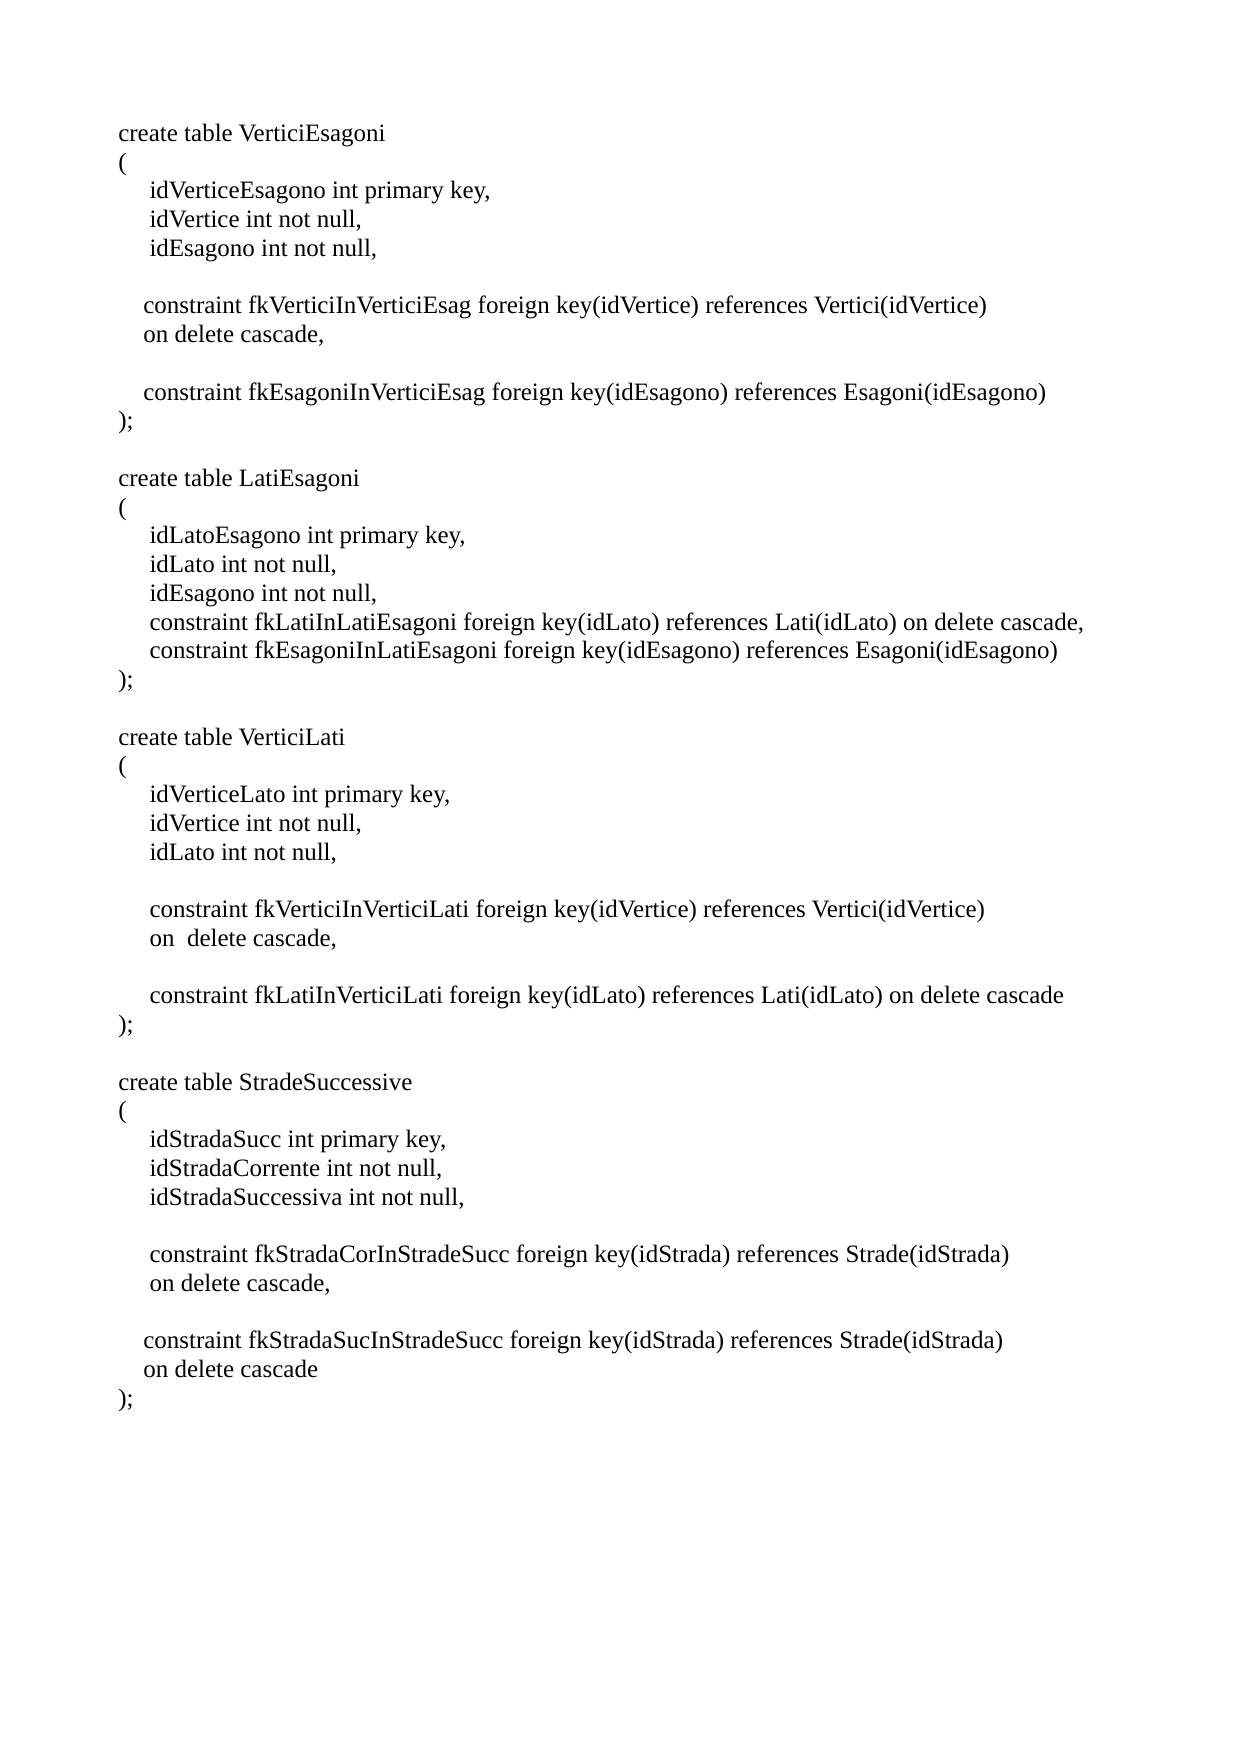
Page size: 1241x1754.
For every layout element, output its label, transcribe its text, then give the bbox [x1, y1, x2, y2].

text ); [118, 664, 1122, 693]
text constraint fkStradaCorInStradeSucc foreign key(idStrada) references Strade(idStrada) [118, 1239, 1122, 1268]
text create table LatiEsagoni [118, 463, 1122, 492]
text idVerticeLato int primary key, [118, 779, 1122, 808]
text create table StradeSuccessive [118, 1067, 1122, 1096]
text ( [118, 492, 1122, 521]
text create table VerticiLati [118, 722, 1122, 751]
text idVertice int not null, [118, 204, 1122, 233]
text constraint fkEsagoniInVerticiEsag foreign key(idEsagono) references Esagoni(idEsagono) [118, 377, 1122, 406]
text constraint fkStradaSucInStradeSucc foreign key(idStrada) references Strade(idStrada) [118, 1326, 1122, 1354]
text on delete cascade, [118, 1268, 1122, 1297]
text on delete cascade [118, 1354, 1122, 1383]
text idVertice int not null, [118, 808, 1122, 837]
text ( [118, 1096, 1122, 1124]
text idStradaSuccessiva int not null, [118, 1182, 1122, 1211]
text constraint fkLatiInLatiEsagoni foreign key(idLato) references Lati(idLato) on delete cascade, [118, 607, 1122, 636]
text create table VerticiEsagoni [118, 118, 1122, 147]
text constraint fkVerticiInVerticiLati foreign key(idVertice) references Vertici(idVertice) [118, 894, 1122, 923]
text idLatoEsagono int primary key, [118, 521, 1122, 549]
text idEsagono int not null, [118, 233, 1122, 262]
text ( [118, 147, 1122, 176]
text idLato int not null, [118, 837, 1122, 866]
text ( [118, 751, 1122, 779]
text ); [118, 406, 1122, 434]
text idLato int not null, [118, 549, 1122, 578]
text constraint fkEsagoniInLatiEsagoni foreign key(idEsagono) references Esagoni(idEsagono) [118, 636, 1122, 664]
text ); [118, 1009, 1122, 1038]
text constraint fkLatiInVerticiLati foreign key(idLato) references Lati(idLato) on delete cascade [118, 981, 1122, 1009]
text on delete cascade, [118, 319, 1122, 348]
text ); [118, 1383, 1122, 1412]
text constraint fkVerticiInVerticiEsag foreign key(idVertice) references Vertici(idVertice) [118, 291, 1122, 319]
text idStradaCorrente int not null, [118, 1153, 1122, 1182]
text idEsagono int not null, [118, 578, 1122, 607]
text on delete cascade, [118, 923, 1122, 952]
text idStradaSucc int primary key, [118, 1124, 1122, 1153]
text idVerticeEsagono int primary key, [118, 176, 1122, 204]
